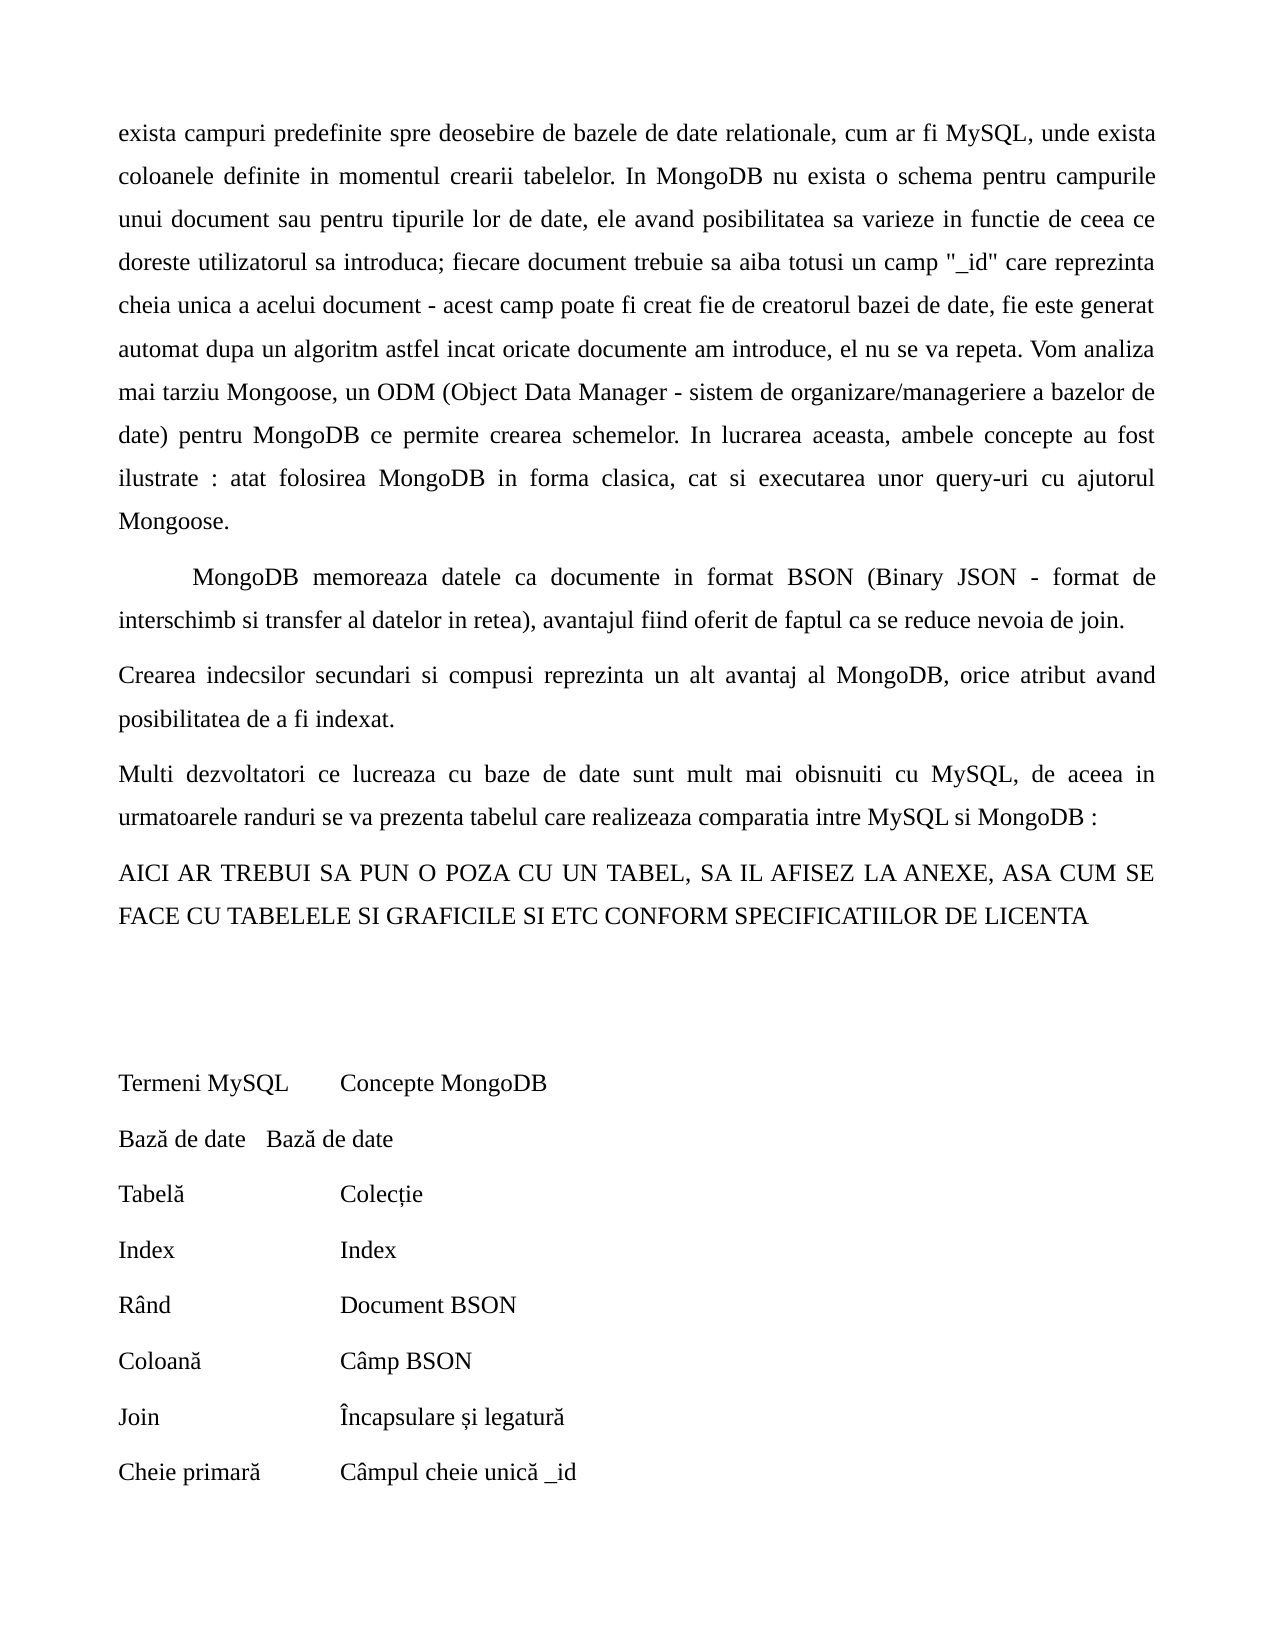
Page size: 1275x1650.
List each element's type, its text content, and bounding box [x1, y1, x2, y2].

text MongoDB memoreaza datele ca documente in format BSON (Binary JSON - format de interschimb si transfer al datelor in retea), avantajul fiind oferit de faptul ca se reduce nevoia de join. [118, 562, 1157, 634]
text Multi dezvoltatori ce lucreaza cu baze de date sunt mult mai obisnuiti cu MySQL, de aceea in urmatoarele randuri se va prezenta tabelul care realizeaza comparatia intre MySQL si MongoDB : [118, 759, 1157, 831]
text Index Index [118, 1235, 1157, 1264]
text Termeni MySQL Concepte MongoDB [118, 1068, 1157, 1097]
text Tabelă Colecție [118, 1179, 1157, 1208]
text Join Încapsulare și legatură [118, 1402, 1157, 1431]
text Crearea indecsilor secundari si compusi reprezinta un alt avantaj al MongoDB, orice atribut avand posibilitatea de a fi indexat. [118, 661, 1157, 732]
text Bază de date Bază de date [118, 1124, 1157, 1152]
text Coloană Câmp BSON [118, 1346, 1157, 1375]
text Rând Document BSON [118, 1291, 1157, 1319]
text Cheie primară Câmpul cheie unică _id [118, 1457, 1157, 1486]
text AICI AR TREBUI SA PUN O POZA CU UN TABEL, SA IL AFISEZ LA ANEXE, ASA CUM SE FACE CU TABELELE SI GRAFICILE SI ETC CONFORM SPECIFICATIILOR DE LICENTA [118, 858, 1157, 930]
text exista campuri predefinite spre deosebire de bazele de date relationale, cum ar fi MySQL, unde exista coloanele definite in momentul crearii tabelelor. In MongoDB nu exista o schema pentru campurile unui document sau pentru tipurile lor de date, ele avand posibilitatea sa varieze in functie de ceea ce doreste utilizatorul sa introduca; fiecare document trebuie sa aiba totusi un camp "_id" care reprezinta cheia unica a acelui document - acest camp poate fi creat fie de creatorul bazei de date, fie este generat automat dupa un algoritm astfel incat oricate documente am introduce, el nu se va repeta. Vom analiza mai tarziu Mongoose, un ODM (Object Data Manager - sistem de organizare/manageriere a bazelor de date) pentru MongoDB ce permite crearea schemelor. In lucrarea aceasta, ambele concepte au fost ilustrate : atat folosirea MongoDB in forma clasica, cat si executarea unor query-uri cu ajutorul Mongoose. [118, 118, 1157, 535]
